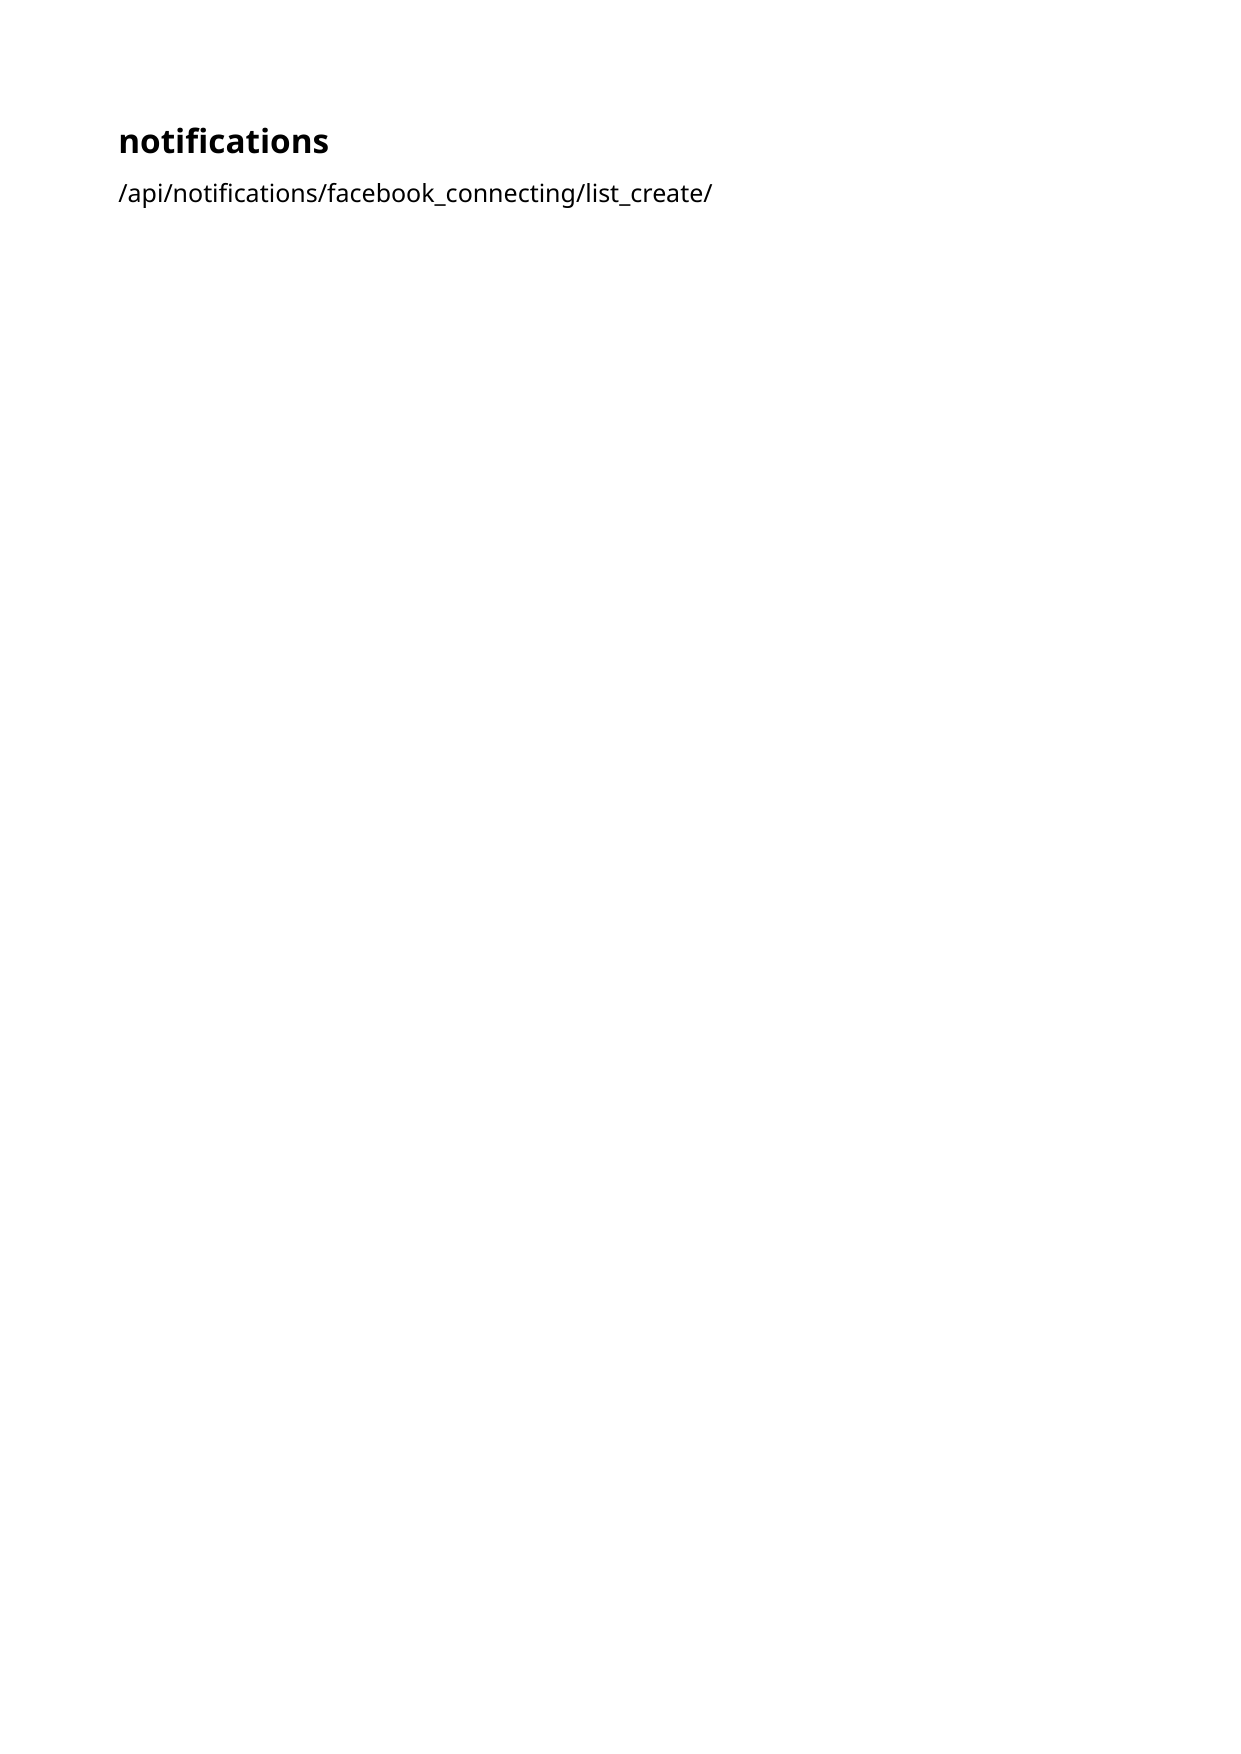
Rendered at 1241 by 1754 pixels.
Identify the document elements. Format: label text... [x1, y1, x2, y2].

text /api/notifications/facebook_connecting/list_create/ [118, 176, 1122, 210]
subtitle notifications [118, 118, 1122, 163]
